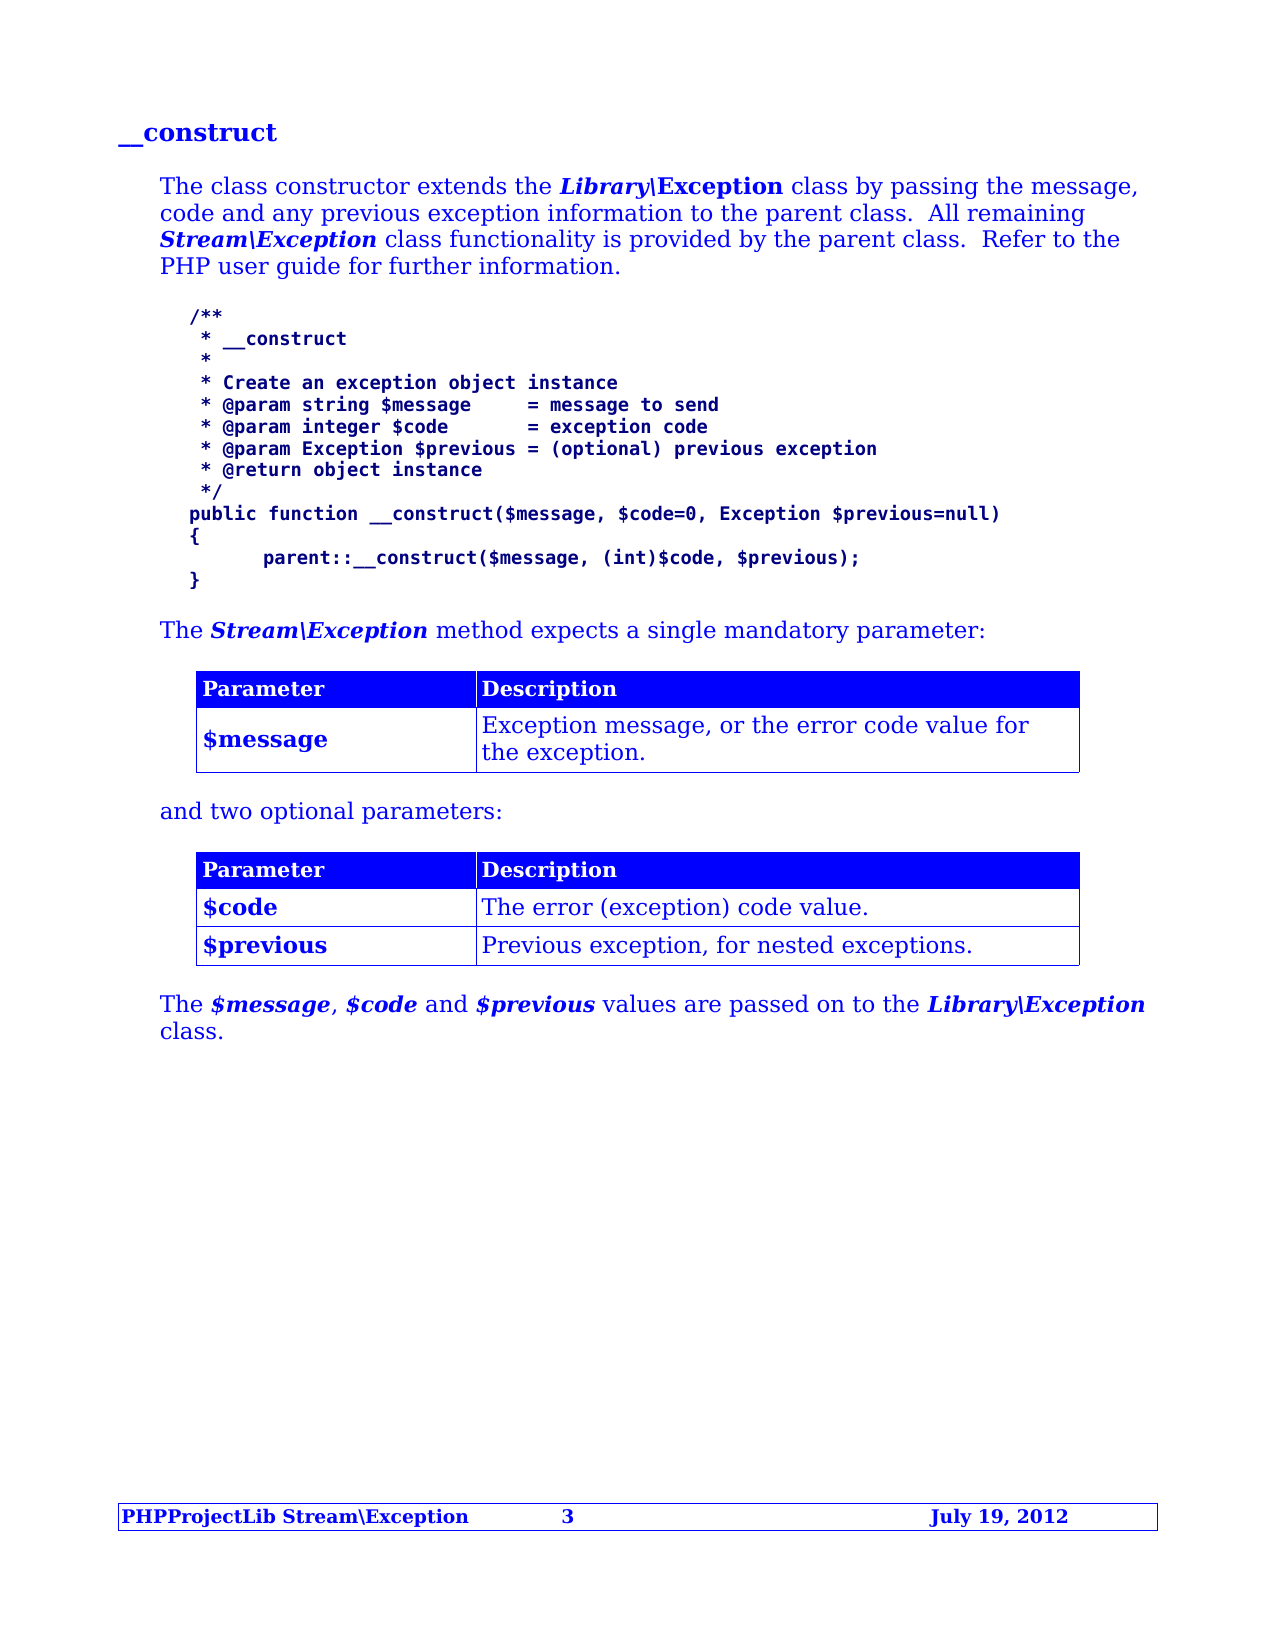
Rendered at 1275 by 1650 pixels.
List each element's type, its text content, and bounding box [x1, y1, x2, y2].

list * @return object instance [189, 459, 1157, 481]
table_cell $message [197, 708, 476, 772]
table_header Parameter [197, 672, 476, 707]
text The class constructor extends the Library\Exception class by passing the message, code and any previous exception information to the parent class. All remaining Stream\Exception class functionality is provided by the parent class. Refer to the PHP user guide for further information. [159, 173, 1157, 280]
table_header Description [477, 672, 1079, 707]
table_header Description [477, 853, 1079, 888]
list * @param Exception $previous = (optional) previous exception [189, 438, 1157, 459]
list */ [189, 481, 1157, 503]
list * __construct [189, 328, 1157, 350]
list * @param integer $code = exception code [189, 416, 1157, 438]
list } [189, 569, 1157, 591]
title __construct [118, 118, 1157, 147]
list parent::__construct($message, (int)$code, $previous); [189, 547, 1157, 569]
text The $message, $code and $previous values are passed on to the Library\Exception class. [159, 991, 1157, 1045]
table_cell Exception message, or the error code value for the exception. [477, 708, 1079, 772]
table_cell Previous exception, for nested exceptions. [477, 927, 1079, 965]
table_header Parameter [197, 853, 476, 888]
table_cell $previous [197, 927, 476, 965]
list * @param string $message = message to send [189, 394, 1157, 416]
list * Create an exception object instance [189, 372, 1157, 394]
text The Stream\Exception method expects a single mandatory parameter: [159, 617, 1157, 644]
list * [189, 350, 1157, 372]
table_cell $code [197, 889, 476, 926]
list /** [189, 306, 1157, 328]
list public function __construct($message, $code=0, Exception $previous=null) [189, 503, 1157, 525]
table_cell The error (exception) code value. [477, 889, 1079, 926]
list { [189, 525, 1157, 547]
text and two optional parameters: [159, 798, 1157, 825]
